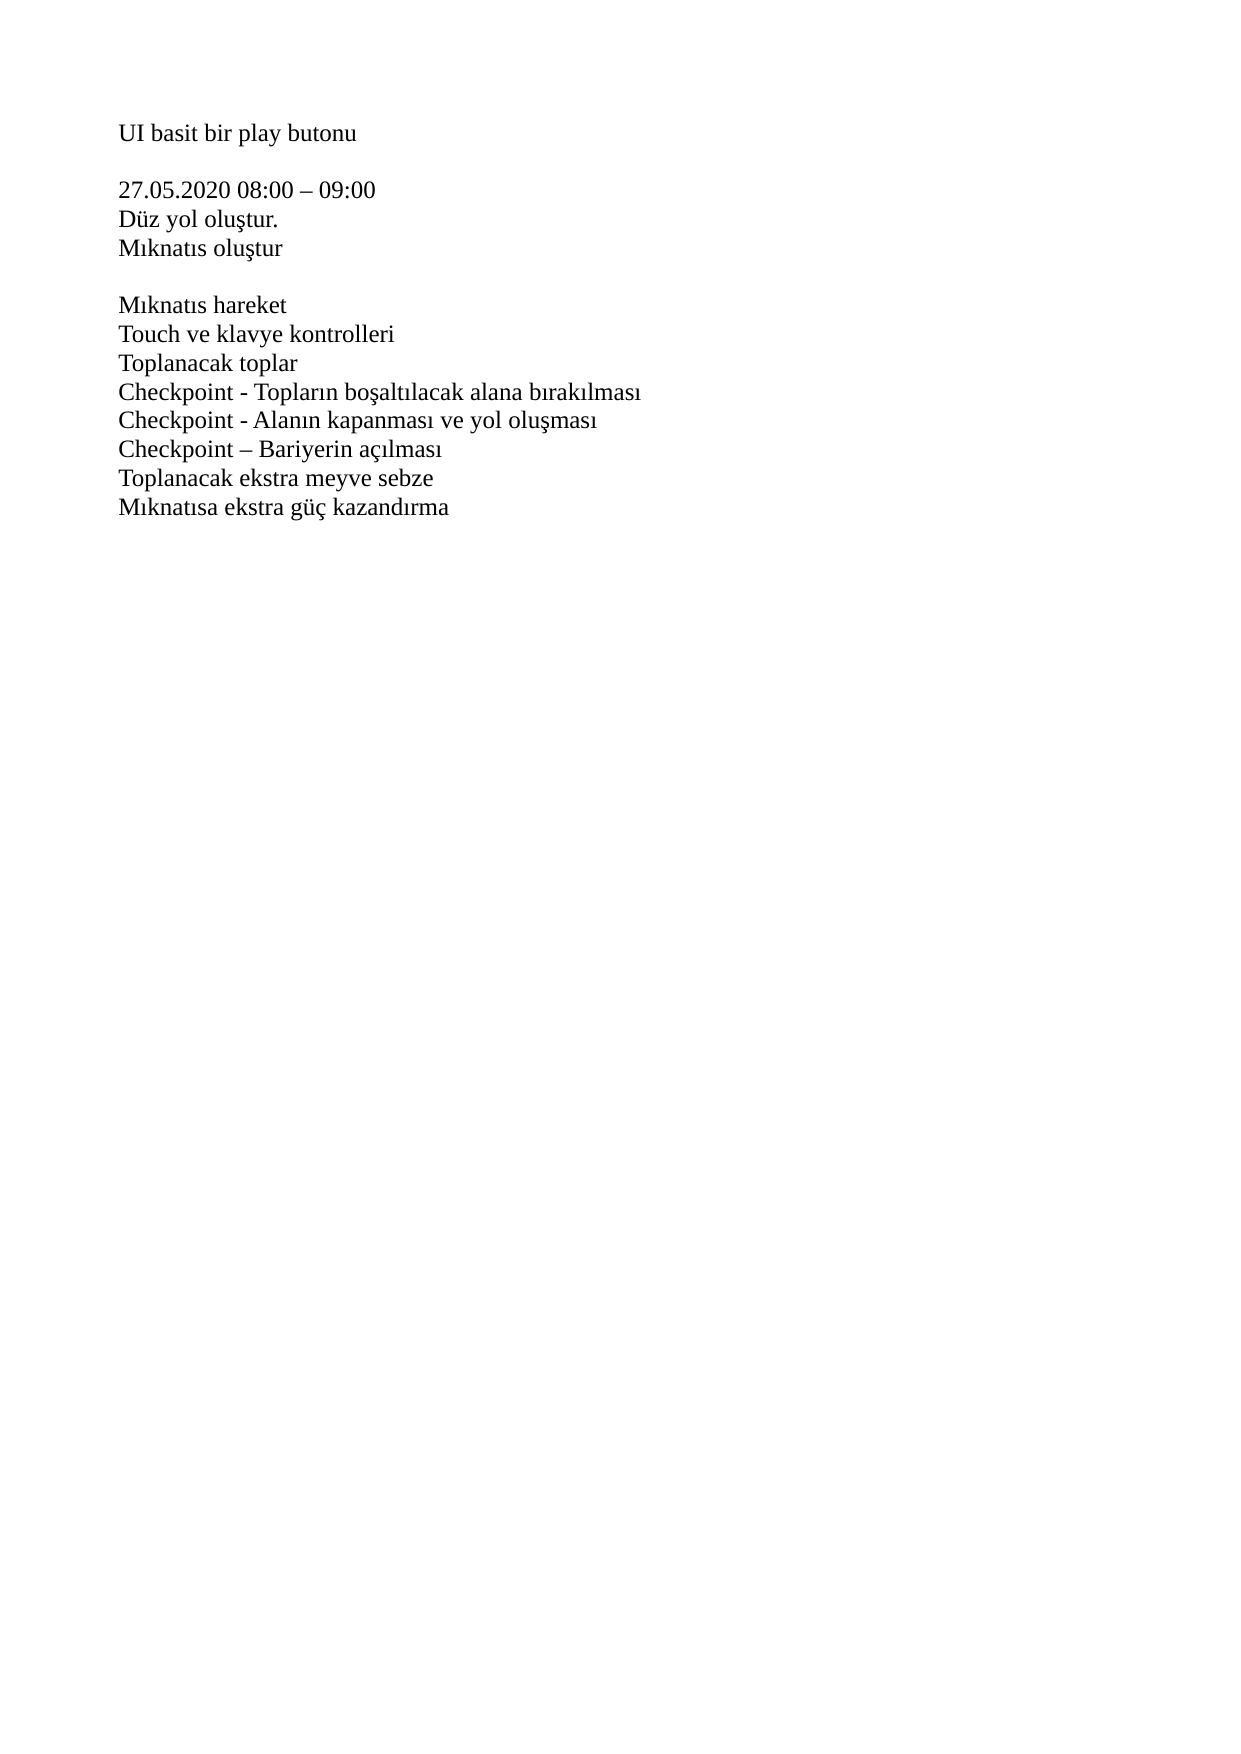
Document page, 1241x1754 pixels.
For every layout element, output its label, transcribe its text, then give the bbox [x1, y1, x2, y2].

text Toplanacak ekstra meyve sebze [118, 463, 1122, 492]
text Checkpoint - Alanın kapanması ve yol oluşması [118, 406, 1122, 434]
text Mıknatısa ekstra güç kazandırma [118, 492, 1122, 521]
text Mıknatıs hareket [118, 291, 1122, 319]
text Mıknatıs oluştur [118, 233, 1122, 262]
text Checkpoint – Bariyerin açılması [118, 434, 1122, 463]
text 27.05.2020 08:00 – 09:00 Düz yol oluştur. [118, 176, 1122, 233]
text Checkpoint - Topların boşaltılacak alana bırakılması [118, 377, 1122, 406]
text Touch ve klavye kontrolleri [118, 319, 1122, 348]
text UI basit bir play butonu [118, 118, 1122, 147]
text Toplanacak toplar [118, 348, 1122, 377]
